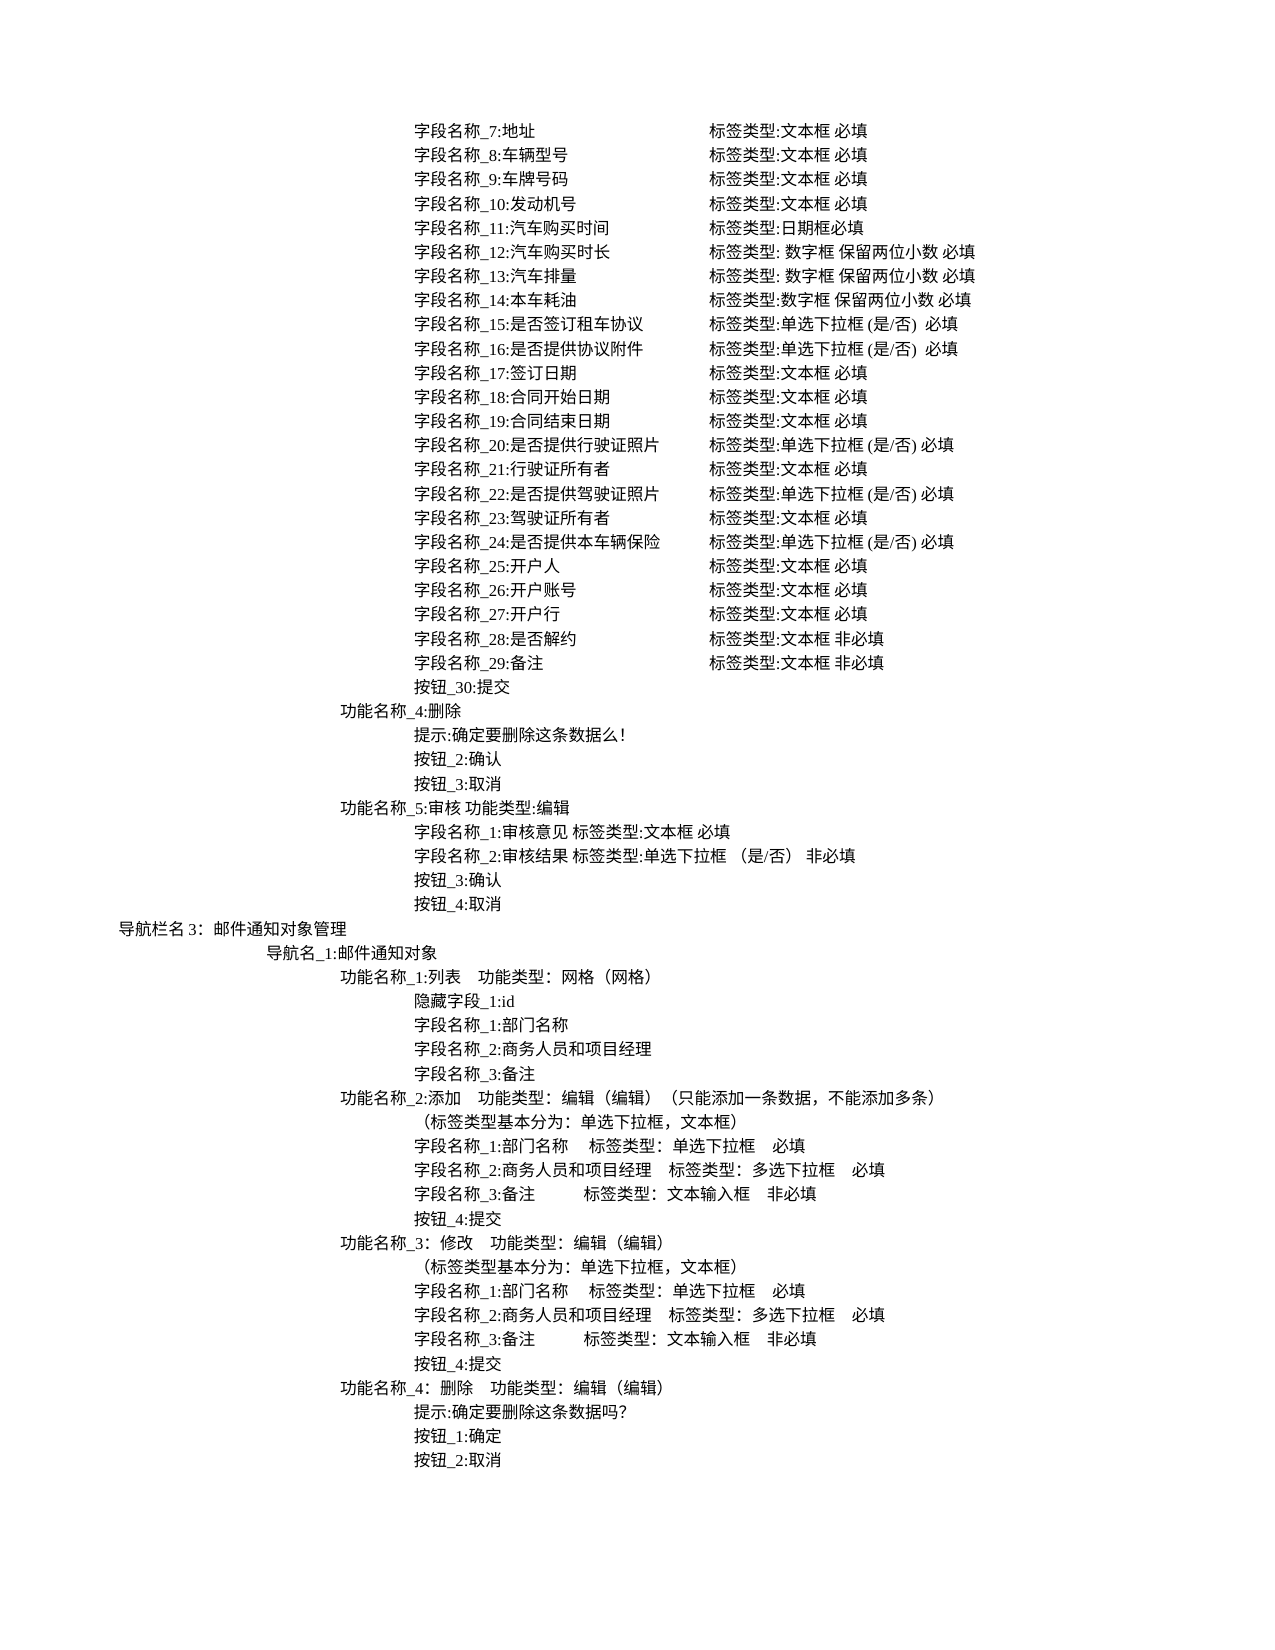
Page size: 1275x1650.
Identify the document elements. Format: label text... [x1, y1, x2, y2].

text 按钮_2:确认 [118, 746, 1157, 771]
text 字段名称_17:签订日期 标签类型:文本框 必填 [118, 360, 1157, 384]
text 导航栏名3：邮件通知对象管理 [118, 916, 1157, 940]
text 字段名称_2:商务人员和项目经理 标签类型：多选下拉框 必填 [118, 1157, 1157, 1181]
text 字段名称_15:是否签订租车协议 标签类型:单选下拉框 (是/否) 必填 [118, 311, 1157, 336]
text 功能名称_2:添加 功能类型：编辑（编辑）（只能添加一条数据，不能添加多条） [118, 1085, 1157, 1109]
text 字段名称_12:汽车购买时长 标签类型: 数字框 保留两位小数 必填 [118, 239, 1157, 263]
text 字段名称_29:备注 标签类型:文本框 非必填 [118, 650, 1157, 674]
text 字段名称_22:是否提供驾驶证照片 标签类型:单选下拉框 (是/否) 必填 [118, 481, 1157, 505]
text 字段名称_8:车辆型号 标签类型:文本框 必填 [118, 142, 1157, 166]
text 字段名称_23:驾驶证所有者 标签类型:文本框 必填 [118, 505, 1157, 529]
text 字段名称_13:汽车排量 标签类型: 数字框 保留两位小数 必填 [118, 263, 1157, 287]
text 按钮_1:确定 [118, 1423, 1157, 1447]
text 字段名称_21:行驶证所有者 标签类型:文本框 必填 [118, 456, 1157, 481]
text 提示:确定要删除这条数据么！ [118, 722, 1157, 746]
text 字段名称_14:本车耗油 标签类型:数字框 保留两位小数 必填 [118, 287, 1157, 311]
text 按钮_3:取消 [118, 771, 1157, 795]
text 字段名称_18:合同开始日期 标签类型:文本框 必填 [118, 384, 1157, 408]
text 按钮_30:提交 [118, 674, 1157, 698]
text 字段名称_1:部门名称 标签类型：单选下拉框 必填 [118, 1133, 1157, 1157]
text 字段名称_3:备注 标签类型：文本输入框 非必填 [118, 1326, 1157, 1351]
text 按钮_2:取消 [118, 1447, 1157, 1471]
text 功能名称_4:删除 [118, 698, 1157, 722]
text 字段名称_2:商务人员和项目经理 [118, 1036, 1157, 1061]
text （标签类型基本分为：单选下拉框，文本框） [118, 1109, 1157, 1133]
text 字段名称_7:地址 标签类型:文本框 必填 [118, 118, 1157, 142]
text 字段名称_2:审核结果 标签类型:单选下拉框 （是/否） 非必填 [118, 843, 1157, 867]
text 功能名称_3：修改 功能类型：编辑（编辑） [118, 1230, 1157, 1254]
text 按钮_4:提交 [118, 1351, 1157, 1375]
text 按钮_4:提交 [118, 1206, 1157, 1230]
text 字段名称_19:合同结束日期 标签类型:文本框 必填 [118, 408, 1157, 432]
text 字段名称_9:车牌号码 标签类型:文本框 必填 [118, 166, 1157, 191]
text 功能名称_5:审核 功能类型:编辑 [118, 795, 1157, 819]
text 字段名称_1:审核意见 标签类型:文本框 必填 [118, 819, 1157, 843]
text 字段名称_28:是否解约 标签类型:文本框 非必填 [118, 626, 1157, 650]
text 功能名称_4：删除 功能类型：编辑（编辑） [118, 1375, 1157, 1399]
text 字段名称_3:备注 标签类型：文本输入框 非必填 [118, 1181, 1157, 1206]
text 字段名称_16:是否提供协议附件 标签类型:单选下拉框 (是/否) 必填 [118, 336, 1157, 360]
text 字段名称_3:备注 [118, 1061, 1157, 1085]
text 按钮_3:确认 [118, 867, 1157, 891]
text 功能名称_1:列表 功能类型：网格（网格） [118, 964, 1157, 988]
text 隐藏字段_1:id [118, 988, 1157, 1012]
text 字段名称_20:是否提供行驶证照片 标签类型:单选下拉框 (是/否) 必填 [118, 432, 1157, 456]
text 字段名称_11:汽车购买时间 标签类型:日期框必填 [118, 215, 1157, 239]
text 提示:确定要删除这条数据吗？ [118, 1399, 1157, 1423]
text 导航名_1:邮件通知对象 [118, 940, 1157, 964]
text 字段名称_10:发动机号 标签类型:文本框 必填 [118, 191, 1157, 215]
text 字段名称_27:开户行 标签类型:文本框 必填 [118, 601, 1157, 626]
text 按钮_4:取消 [118, 891, 1157, 916]
text 字段名称_26:开户账号 标签类型:文本框 必填 [118, 577, 1157, 601]
text 字段名称_24:是否提供本车辆保险 标签类型:单选下拉框 (是/否) 必填 [118, 529, 1157, 553]
text 字段名称_1:部门名称 [118, 1012, 1157, 1036]
text 字段名称_1:部门名称 标签类型：单选下拉框 必填 [118, 1278, 1157, 1302]
text （标签类型基本分为：单选下拉框，文本框） [118, 1254, 1157, 1278]
text 字段名称_2:商务人员和项目经理 标签类型：多选下拉框 必填 [118, 1302, 1157, 1326]
text 字段名称_25:开户人 标签类型:文本框 必填 [118, 553, 1157, 577]
